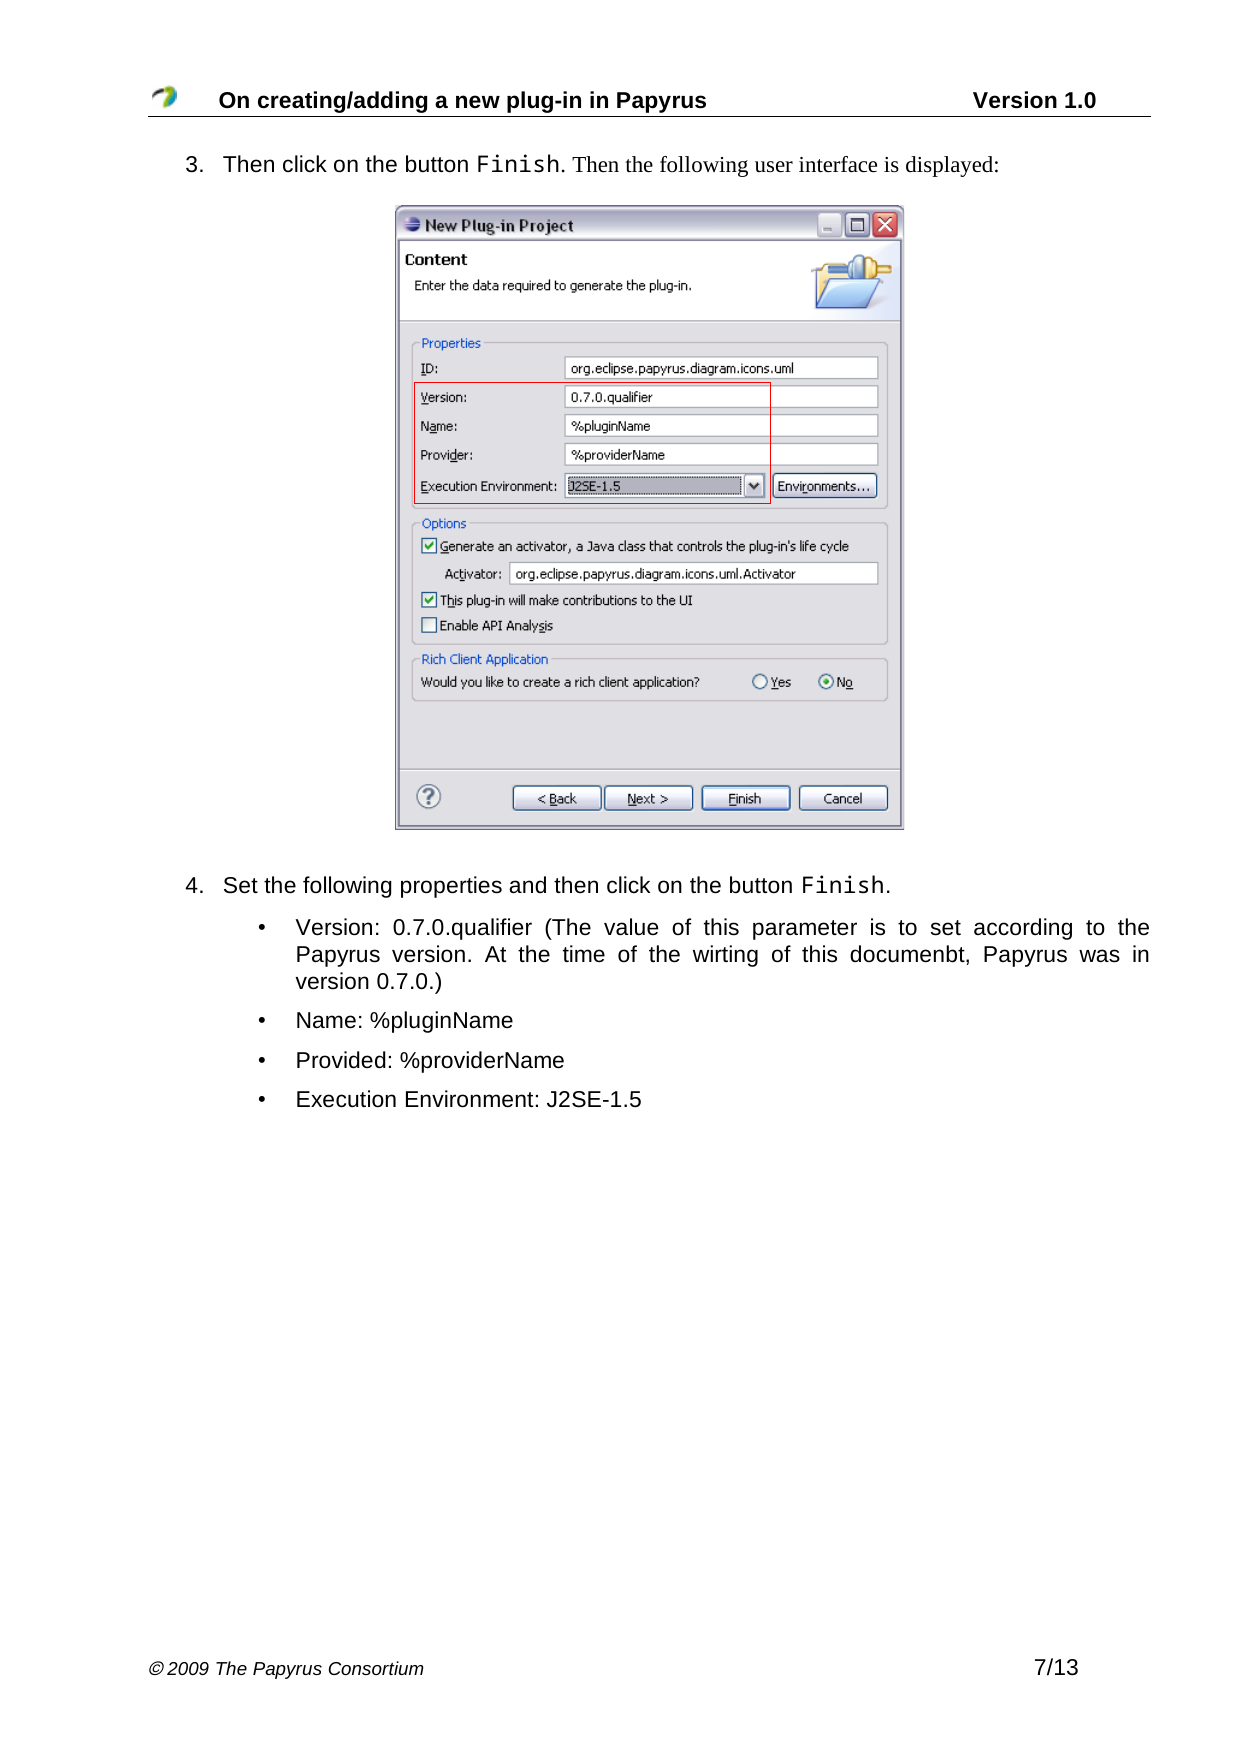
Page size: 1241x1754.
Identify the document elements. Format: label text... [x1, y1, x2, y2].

list Set the following properties and then click on the button Finish. [185, 869, 1151, 900]
list Version: 0.7.0.qualifier (The value of this parameter is to set according to the Papyrus version. At the time of the wirting of this documenbt, Papyrus was in version 0.7.0.) [258, 913, 1151, 994]
list Name: %pluginName [258, 1007, 1151, 1034]
picture [152, 84, 177, 110]
list Execution Environment: J2SE-1.5 [258, 1086, 1151, 1113]
list Then click on the button Finish. Then the following user interface is displayed: [185, 148, 1151, 179]
picture [395, 205, 905, 830]
list Provided: %providerName [258, 1046, 1151, 1073]
